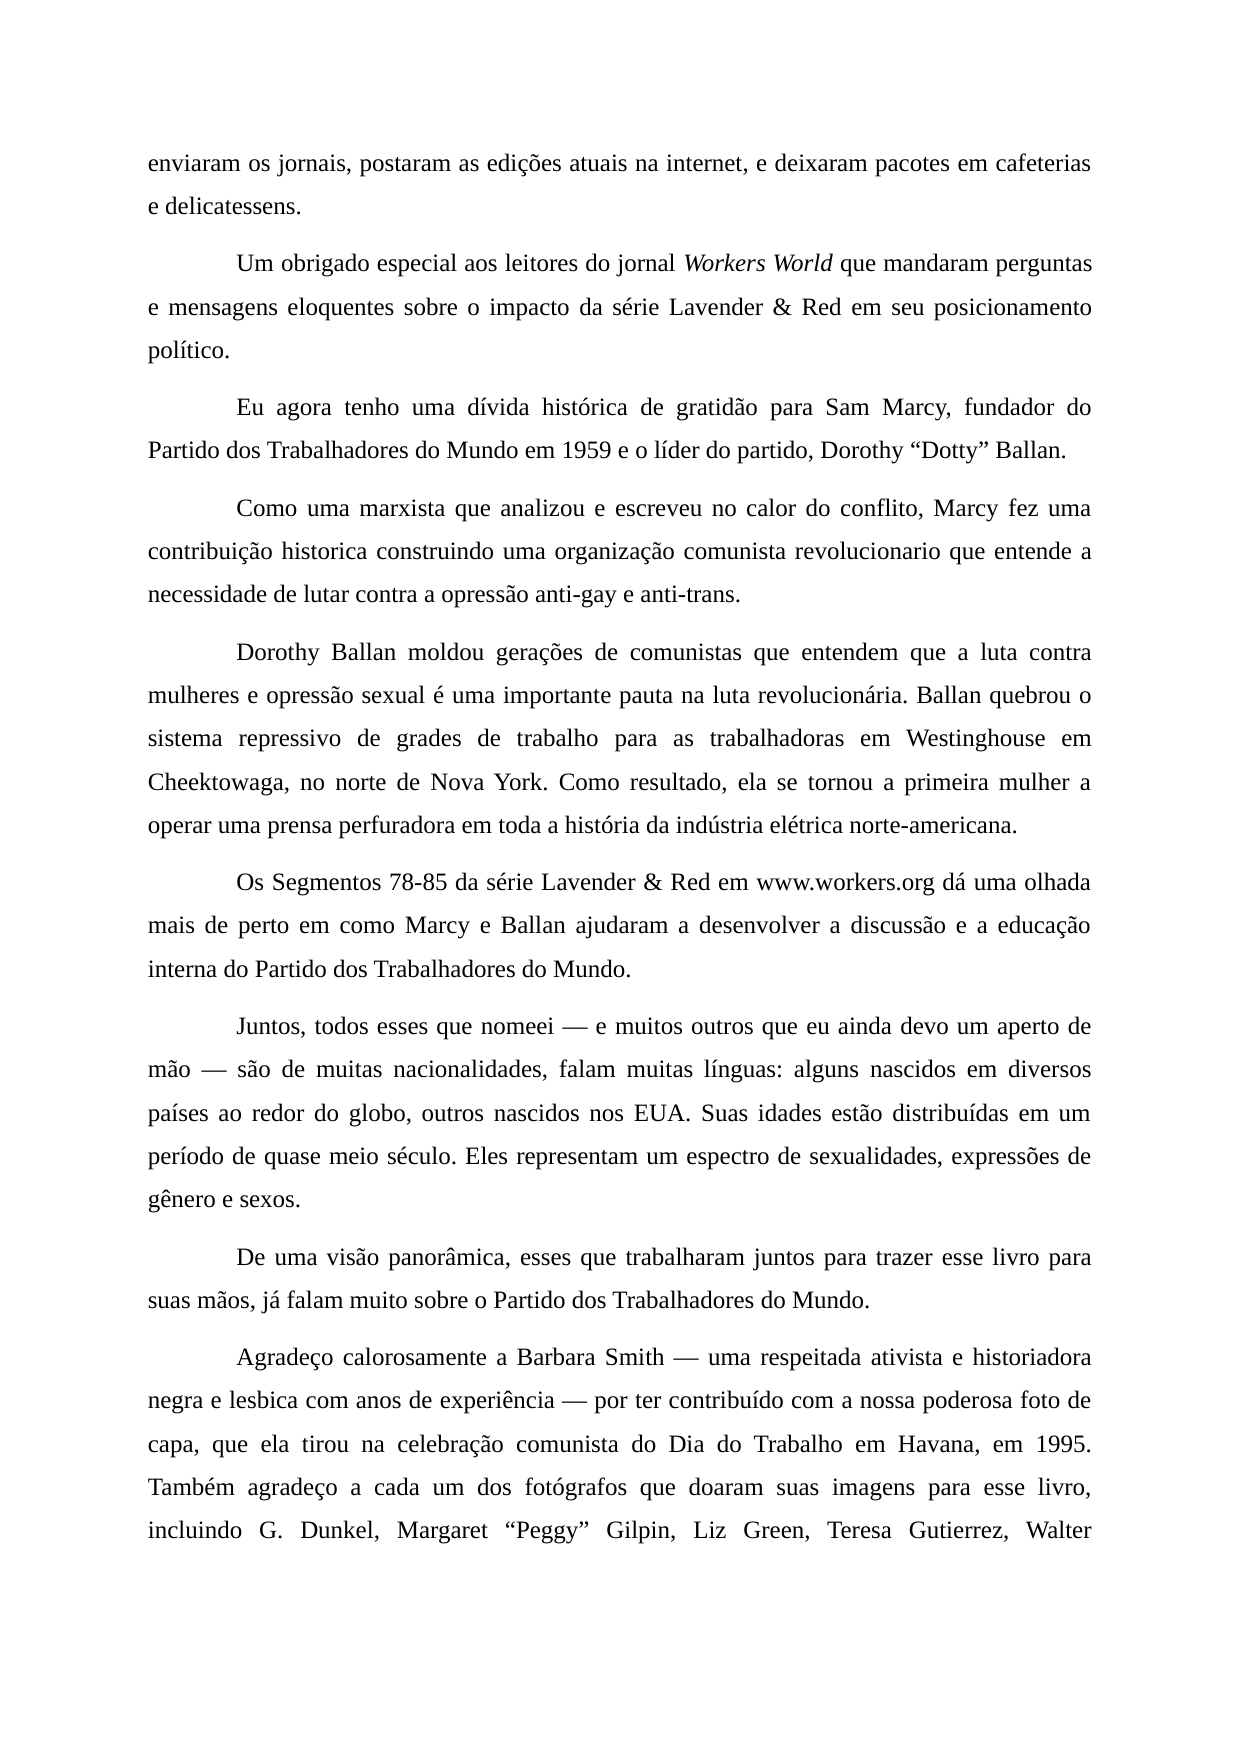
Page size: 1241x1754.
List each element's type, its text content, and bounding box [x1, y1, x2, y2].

text Um obrigado especial aos leitores do jornal Workers World que mandaram perguntas e mensagens eloquentes sobre o impacto da série Lavender & Red em seu posicionamento político. [148, 248, 1093, 363]
text Agradeço calorosamente a Barbara Smith — uma respeitada ativista e historiadora negra e lesbica com anos de experiência — por ter contribuído com a nossa poderosa foto de capa, que ela tirou na celebração comunista do Dia do Trabalho em Havana, em 1995. Também agradeço a cada um dos fotógrafos que doaram suas imagens para esse livro, incluindo G. Dunkel, Margaret “Peggy” Gilpin, Liz Green, Teresa Gutierrez, Walter [148, 1342, 1093, 1544]
text De uma visão panorâmica, esses que trabalharam juntos para trazer esse livro para suas mãos, já falam muito sobre o Partido dos Trabalhadores do Mundo. [148, 1242, 1093, 1313]
text Eu agora tenho uma dívida histórica de gratidão para Sam Marcy, fundador do Partido dos Trabalhadores do Mundo em 1959 e o líder do partido, Dorothy “Dotty” Ballan. [148, 392, 1093, 464]
text enviaram os jornais, postaram as edições atuais na internet, e deixaram pacotes em cafeterias e delicatessens. [148, 148, 1093, 219]
text Dorothy Ballan moldou gerações de comunistas que entendem que a luta contra mulheres e opressão sexual é uma importante pauta na luta revolucionária. Ballan quebrou o sistema repressivo de grades de trabalho para as trabalhadoras em Westinghouse em Cheektowaga, no norte de Nova York. Como resultado, ela se tornou a primeira mulher a operar uma prensa perfuradora em toda a história da indústria elétrica norte-americana. [148, 637, 1093, 838]
text Os Segmentos 78-85 da série Lavender & Red em www.workers.org dá uma olhada mais de perto em como Marcy e Ballan ajudaram a desenvolver a discussão e a educação interna do Partido dos Trabalhadores do Mundo. [148, 867, 1093, 982]
text Juntos, todos esses que nomeei — e muitos outros que eu ainda devo um aperto de mão — são de muitas nacionalidades, falam muitas línguas: alguns nascidos em diversos países ao redor do globo, outros nascidos nos EUA. Suas idades estão distribuídas em um período de quase meio século. Eles representam um espectro de sexualidades, expressões de gênero e sexos. [148, 1011, 1093, 1213]
text Como uma marxista que analizou e escreveu no calor do conflito, Marcy fez uma contribuição historica construindo uma organização comunista revolucionario que entende a necessidade de lutar contra a opressão anti-gay e anti-trans. [148, 493, 1093, 608]
